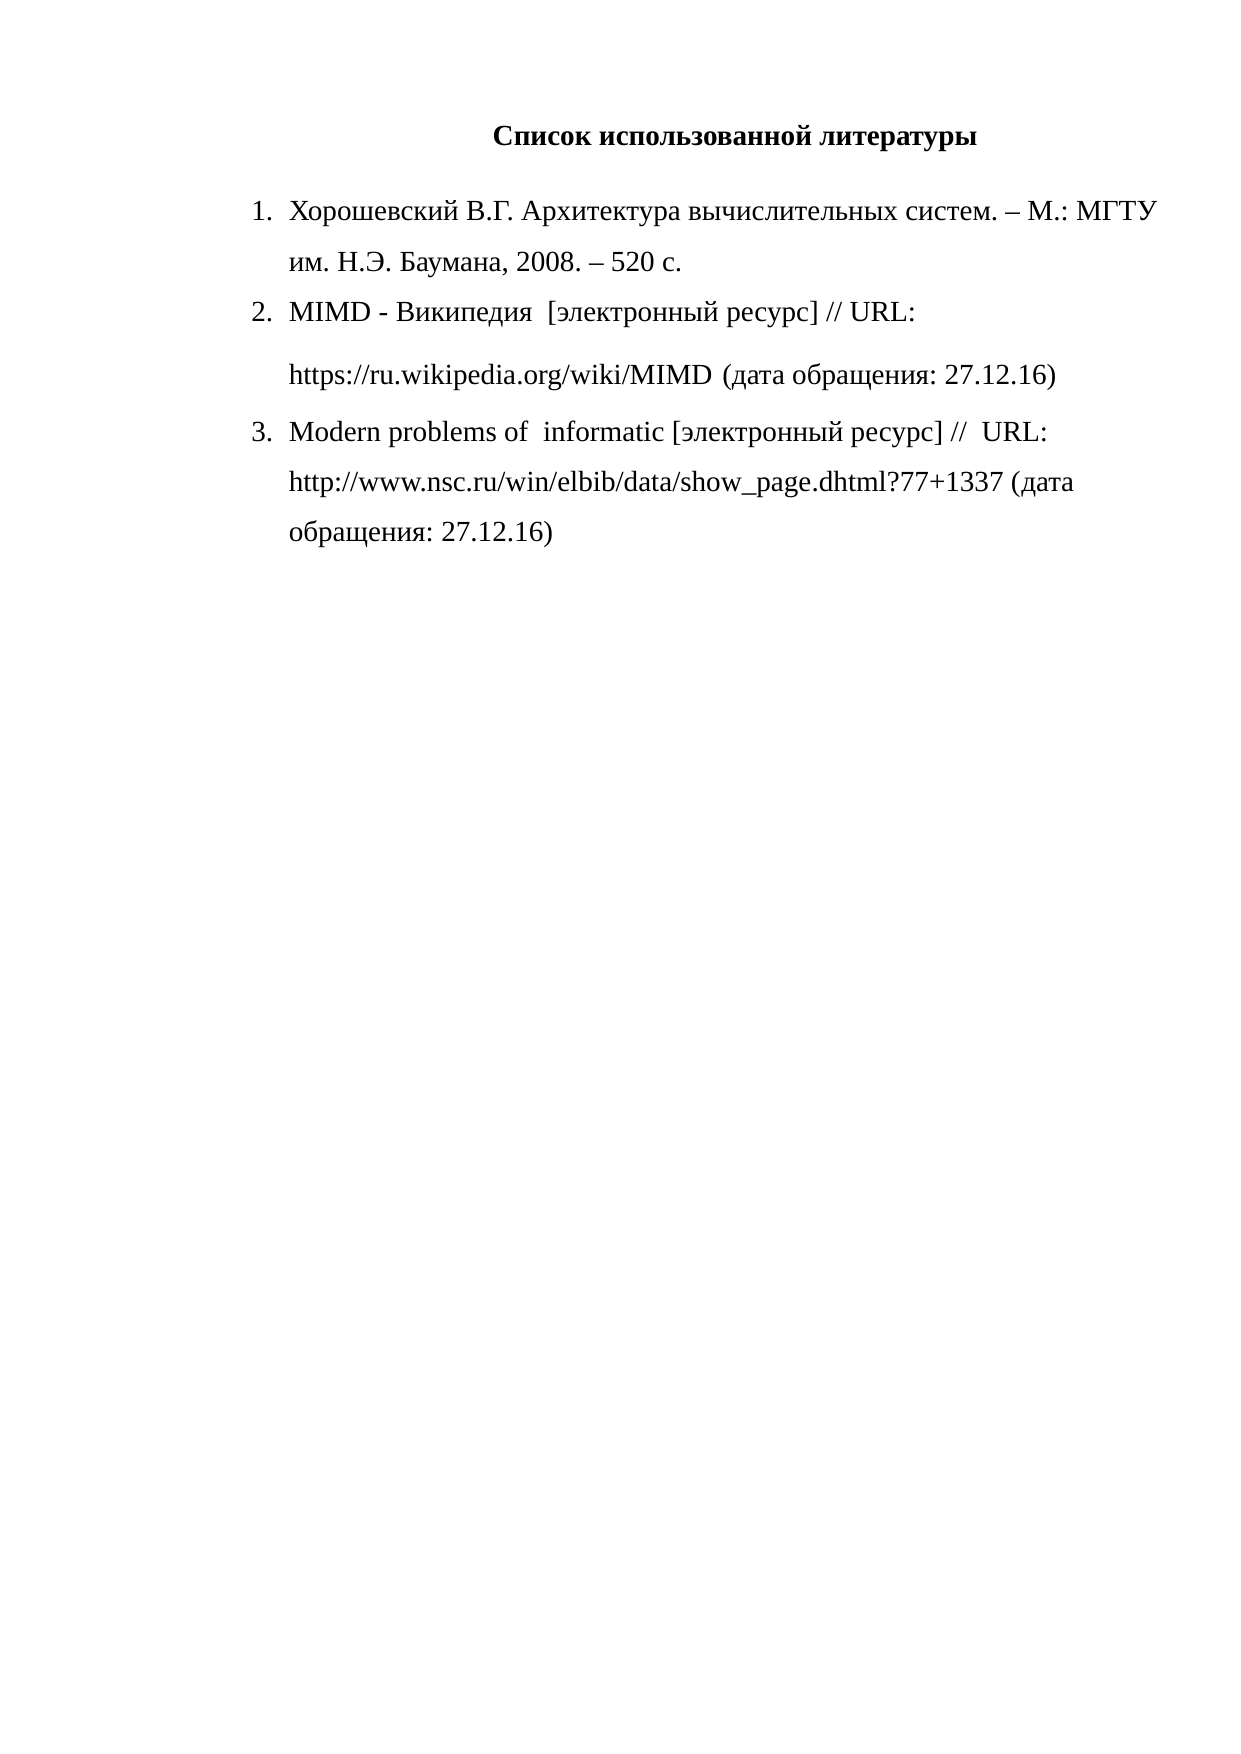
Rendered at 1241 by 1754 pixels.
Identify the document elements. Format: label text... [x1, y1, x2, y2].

subtitle Список использованной литературы [251, 118, 1181, 152]
list Хорошевский В.Г. Архитектура вычислительных систем. – М.: МГТУ им. Н.Э. Баумана, 2008. – 520 с. [251, 193, 1181, 277]
list Modern problems of informatic [электронный ресурс] // URL: http://www.nsc.ru/win/elbib/data/show_page.dhtml?77+1337 (дата обращения: 27.12.16) [251, 414, 1181, 548]
list MIMD - Википедия [электронный ресурс] // URL: https://ru.wikipedia.org/wiki/MIMD (дата обращения: 27.12.16) [251, 294, 1181, 392]
